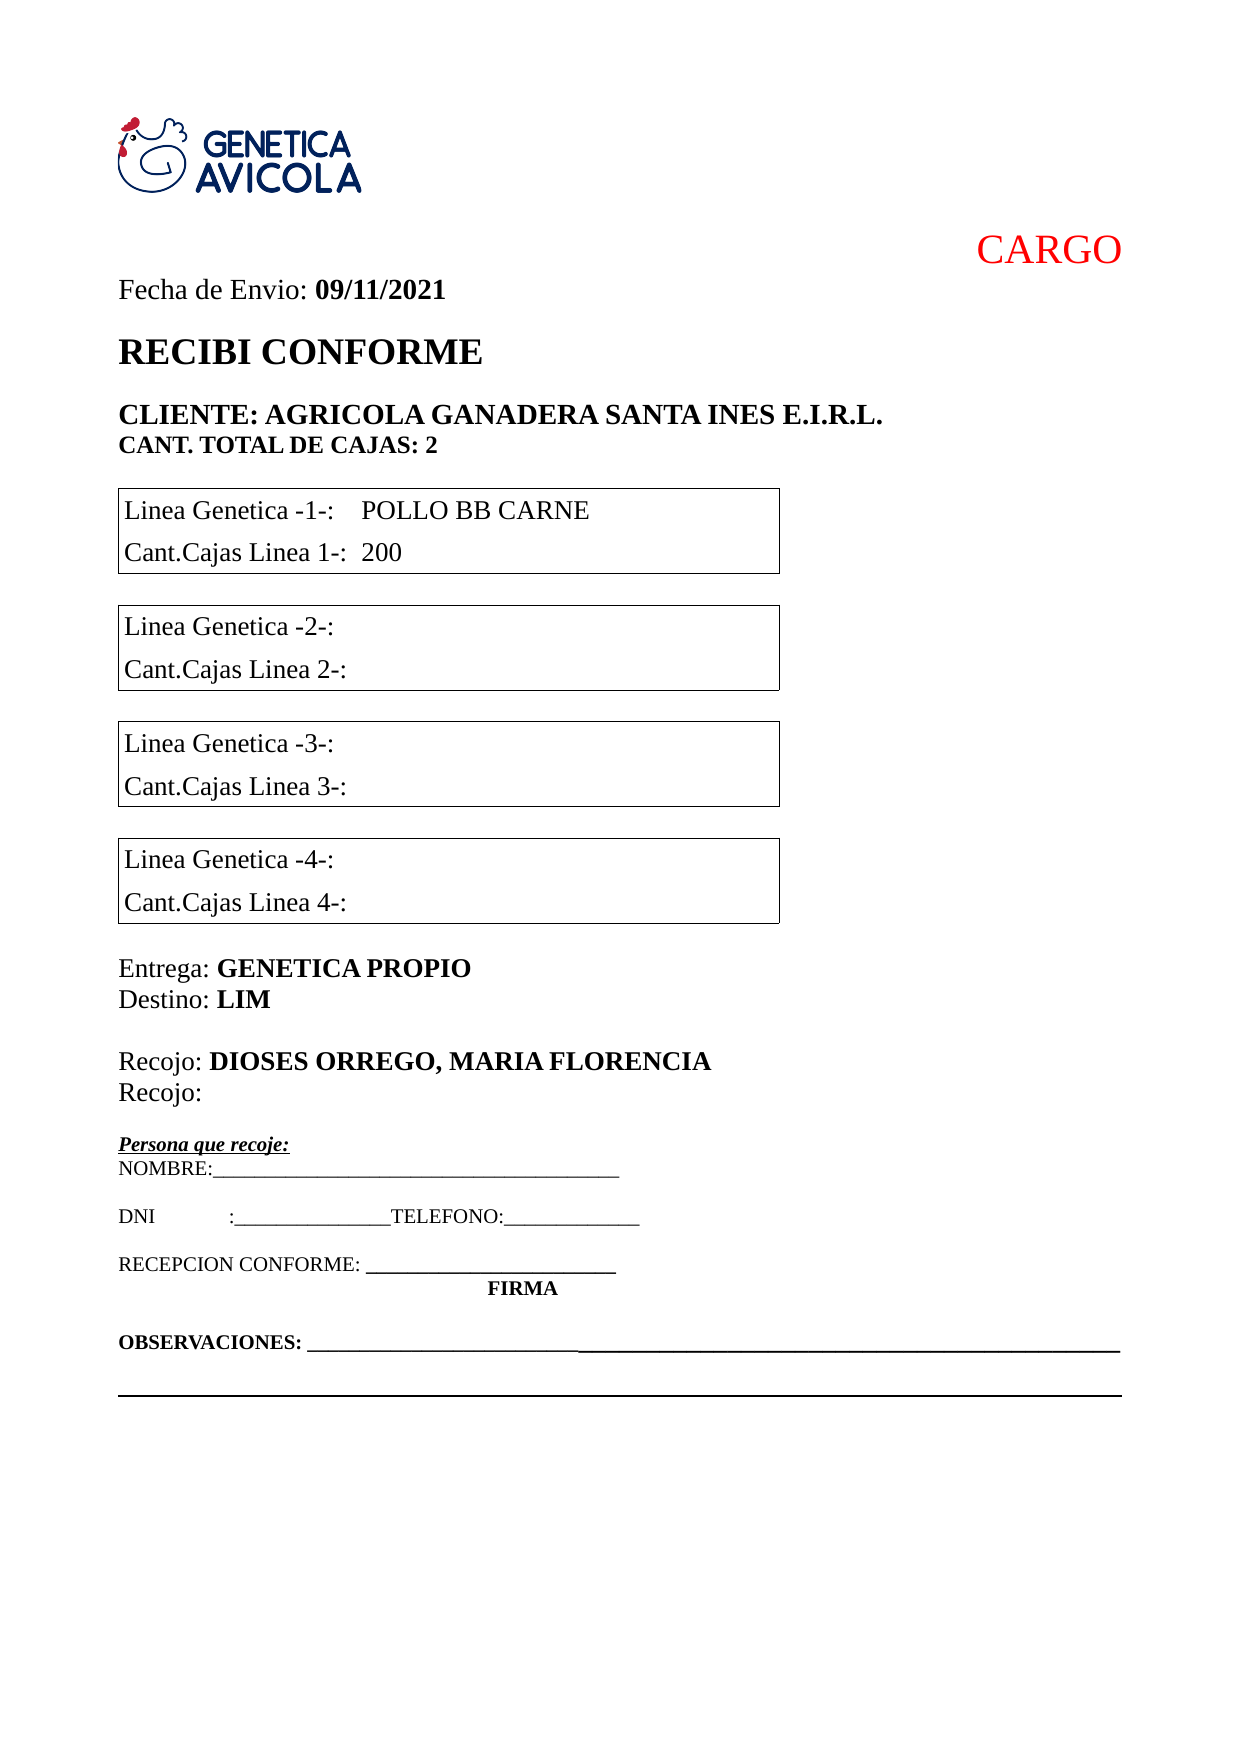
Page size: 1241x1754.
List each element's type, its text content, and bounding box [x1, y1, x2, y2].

table_cell [356, 574, 779, 604]
text RECEPCION CONFORME: ________________________ [118, 1252, 1122, 1276]
table_cell [118, 807, 356, 838]
text Recojo: [118, 1076, 1122, 1108]
table_cell Cant.Cajas Linea 1-: [119, 531, 356, 573]
text NOMBRE:_______________________________________ [118, 1156, 1122, 1180]
table_cell [356, 807, 779, 838]
text Entrega: GENETICA PROPIO [118, 952, 1122, 983]
table_cell Linea Genetica -2-: [119, 606, 356, 647]
text Destino: LIM [118, 983, 1122, 1014]
text CLIENTE: AGRICOLA GANADERA SANTA INES E.I.R.L. [118, 397, 1122, 431]
table_header Linea Genetica -1-: [119, 489, 356, 531]
table_header POLLO BB CARNE [356, 489, 779, 531]
table_cell [118, 574, 356, 604]
table_cell Linea Genetica -3-: [119, 722, 356, 764]
table_cell [356, 691, 779, 721]
table_cell [356, 722, 779, 764]
table_cell [356, 606, 779, 647]
text Fecha de Envio: 09/11/2021 [118, 272, 1122, 306]
text DNI :_______________TELEFONO:_____________ [118, 1204, 1122, 1228]
table_cell [356, 880, 779, 923]
table_cell [356, 764, 779, 806]
table_cell Cant.Cajas Linea 3-: [119, 764, 356, 806]
text CARGO [118, 224, 1122, 272]
text CANT. TOTAL DE CAJAS: 2 [118, 431, 1122, 459]
table_cell [118, 691, 356, 721]
table_cell [356, 839, 779, 880]
table_cell 200 [356, 531, 779, 573]
text OBSERVACIONES: __________________________________________________________________ [118, 1324, 1122, 1355]
text RECIBI CONFORME [118, 330, 1122, 373]
table_cell [356, 647, 779, 690]
text Persona que recoje: [118, 1132, 1122, 1156]
text Recojo: DIOSES ORREGO, MARIA FLORENCIA [118, 1045, 1122, 1076]
text FIRMA [118, 1276, 1122, 1300]
picture [117, 117, 362, 193]
table_cell Cant.Cajas Linea 4-: [119, 880, 356, 923]
table_cell Cant.Cajas Linea 2-: [119, 647, 356, 690]
table_cell Linea Genetica -4-: [119, 839, 356, 880]
